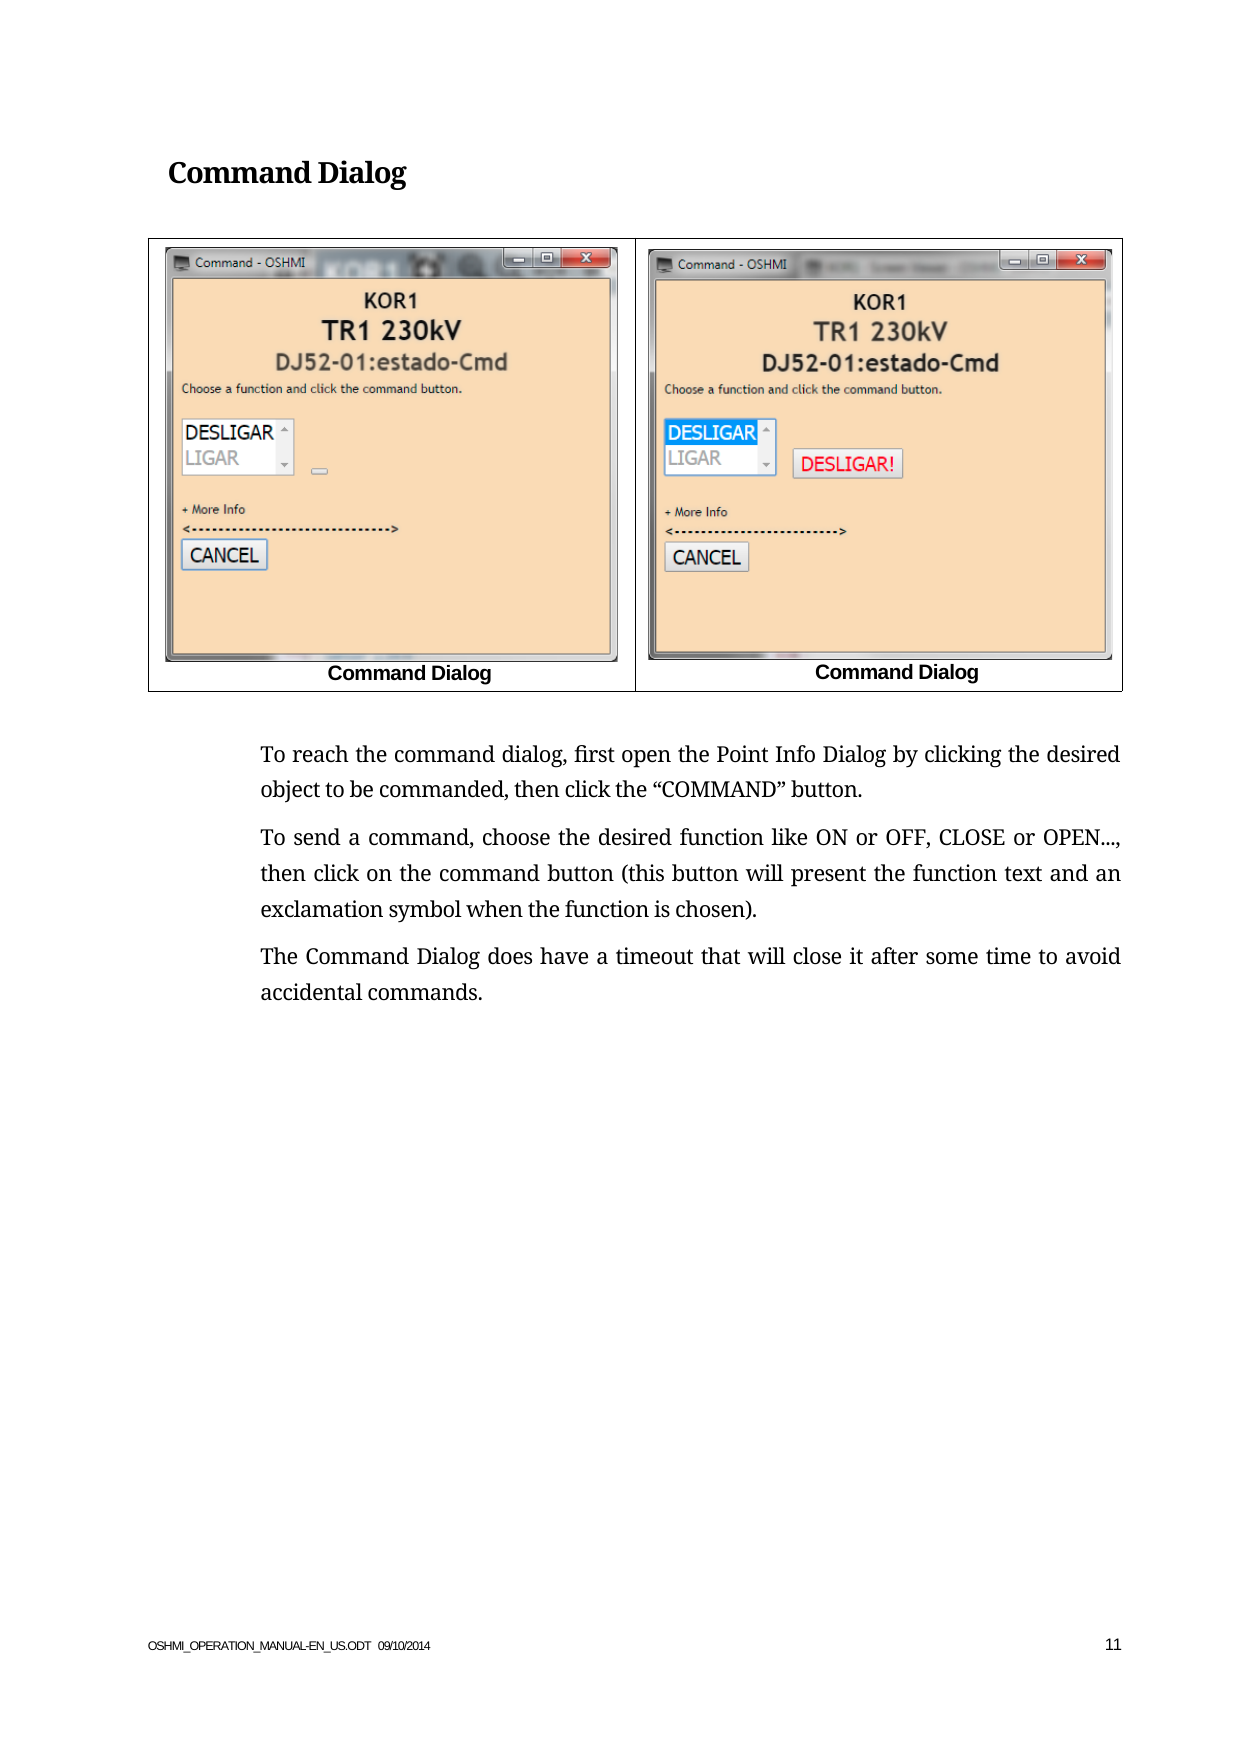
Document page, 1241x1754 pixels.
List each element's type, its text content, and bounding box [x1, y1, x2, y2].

subtitle Command Dialog [161, 146, 1122, 211]
table_header Command Dialog [636, 239, 1122, 691]
picture [648, 249, 1113, 660]
text To send a command, choose the desired function like ON or OFF, CLOSE or OPEN..., then click on the command button (this button will present the function text and an exclamation symbol when the function is chosen). [260, 822, 1122, 923]
text To reach the command dialog, first open the Point Info Dialog by clicking the desired object to be commanded, then click the “COMMAND” button. [260, 739, 1122, 804]
text The Command Dialog does have a timeout that will close it after some time to avoid accidental commands. [260, 941, 1122, 1007]
table_header Command Dialog [149, 239, 635, 691]
picture [165, 247, 618, 662]
